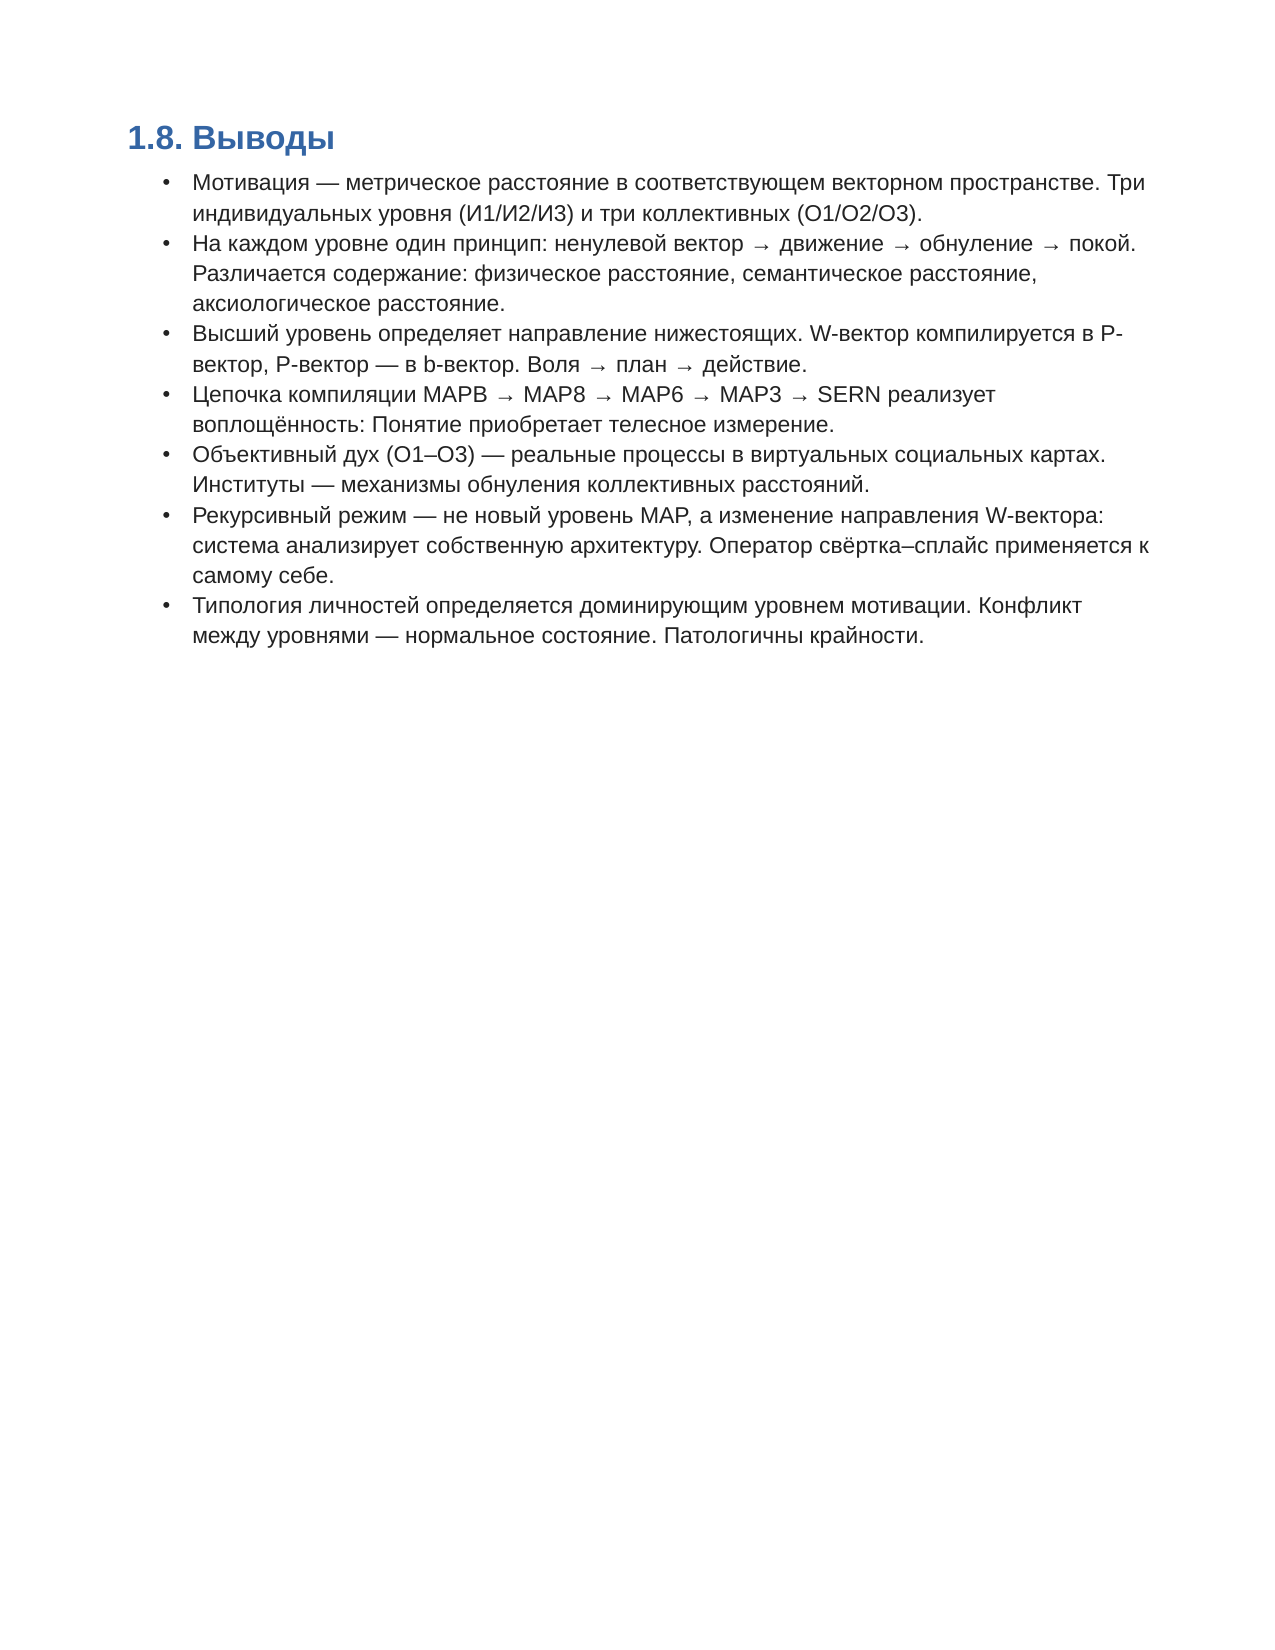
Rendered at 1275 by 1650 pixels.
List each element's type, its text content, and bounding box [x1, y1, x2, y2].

list Мотивация — метрическое расстояние в соответствующем векторном пространстве. Три индивидуальных уровня (И1/И2/И3) и три коллективных (О1/О2/О3). [162, 169, 1157, 226]
list Типология личностей определяется доминирующим уровнем мотивации. Конфликт между уровнями — нормальное состояние. Патологичны крайности. [162, 592, 1157, 649]
list Объективный дух (О1–О3) — реальные процессы в виртуальных социальных картах. Институты — механизмы обнуления коллективных расстояний. [162, 441, 1157, 498]
list Высший уровень определяет направление нижестоящих. W-вектор компилируется в P-вектор, P-вектор — в b-вектор. Воля → план → действие. [162, 320, 1157, 377]
list Цепочка компиляции MAPB → MAP8 → MAP6 → MAP3 → SERN реализует воплощённость: Понятие приобретает телесное измерение. [162, 381, 1157, 437]
list На каждом уровне один принцип: ненулевой вектор → движение → обнуление → покой. Различается содержание: физическое расстояние, семантическое расстояние, аксиологическое расстояние. [162, 230, 1157, 316]
list Рекурсивный режим — не новый уровень MAP, а изменение направления W-вектора: система анализирует собственную архитектуру. Оператор свёртка–сплайс применяется к самому себе. [162, 502, 1157, 588]
subtitle Выводы [118, 118, 1157, 157]
